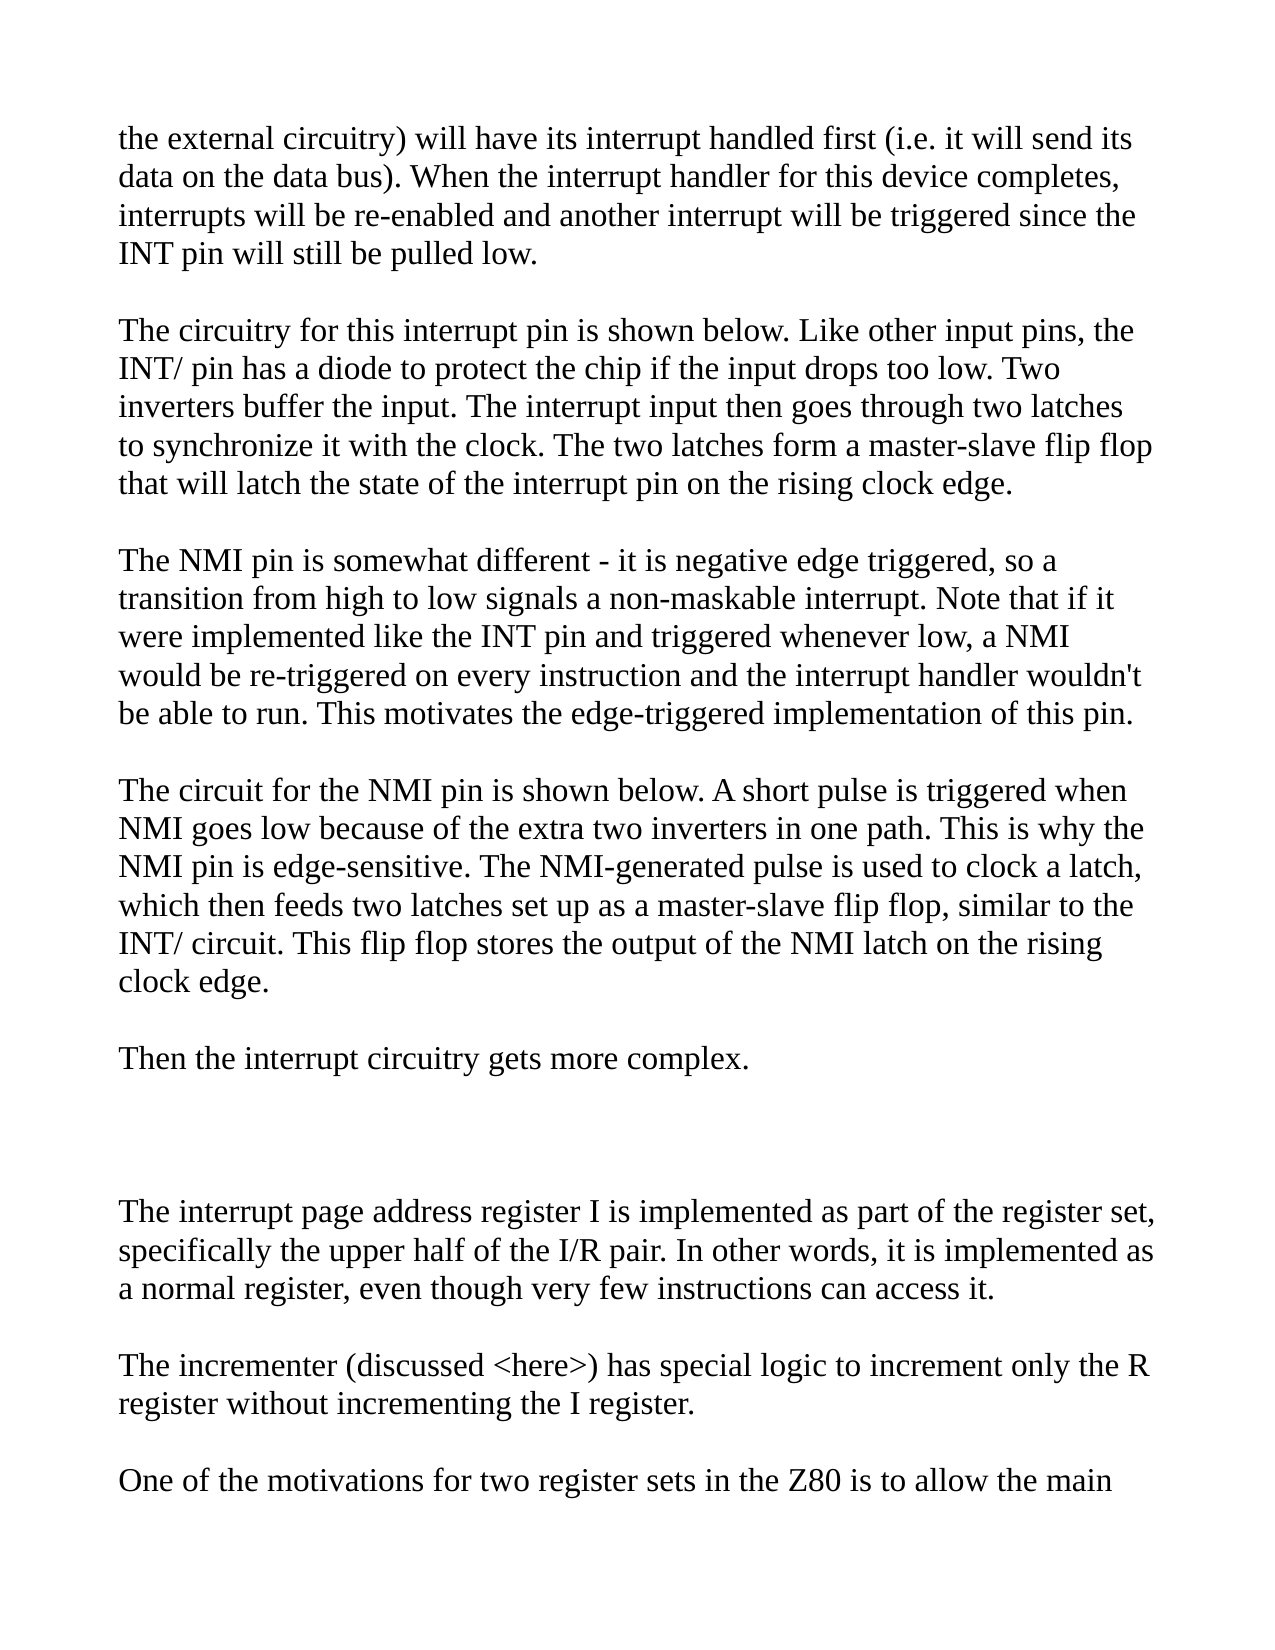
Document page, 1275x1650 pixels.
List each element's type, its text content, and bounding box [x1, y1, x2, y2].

text The interrupt page address register I is implemented as part of the register set, specifically the upper half of the I/R pair. In other words, it is implemented as a normal register, even though very few instructions can access it. [118, 1191, 1157, 1306]
text The circuit for the NMI pin is shown below. A short pulse is triggered when NMI goes low because of the extra two inverters in one path. This is why the NMI pin is edge-sensitive. The NMI-generated pulse is used to clock a latch, which then feeds two latches set up as a master-slave flip flop, similar to the INT/ circuit. This flip flop stores the output of the NMI latch on the rising clock edge. [118, 770, 1157, 1000]
text the external circuitry) will have its interrupt handled first (i.e. it will send its data on the data bus). When the interrupt handler for this device completes, interrupts will be re-enabled and another interrupt will be triggered since the INT pin will still be pulled low. [118, 118, 1157, 271]
text Then the interrupt circuitry gets more complex. [118, 1038, 1157, 1076]
text The circuitry for this interrupt pin is shown below. Like other input pins, the INT/ pin has a diode to protect the chip if the input drops too low. Two inverters buffer the input. The interrupt input then goes through two latches to synchronize it with the clock. The two latches form a master-slave flip flop that will latch the state of the interrupt pin on the rising clock edge. [118, 310, 1157, 501]
text The NMI pin is somewhat different - it is negative edge triggered, so a transition from high to low signals a non-maskable interrupt. Note that if it were implemented like the INT pin and triggered whenever low, a NMI would be re-triggered on every instruction and the interrupt handler wouldn't be able to run. This motivates the edge-triggered implementation of this pin. [118, 540, 1157, 731]
text The incrementer (discussed <here>) has special logic to increment only the R register without incrementing the I register. [118, 1345, 1157, 1421]
text One of the motivations for two register sets in the Z80 is to allow the main [118, 1460, 1157, 1498]
